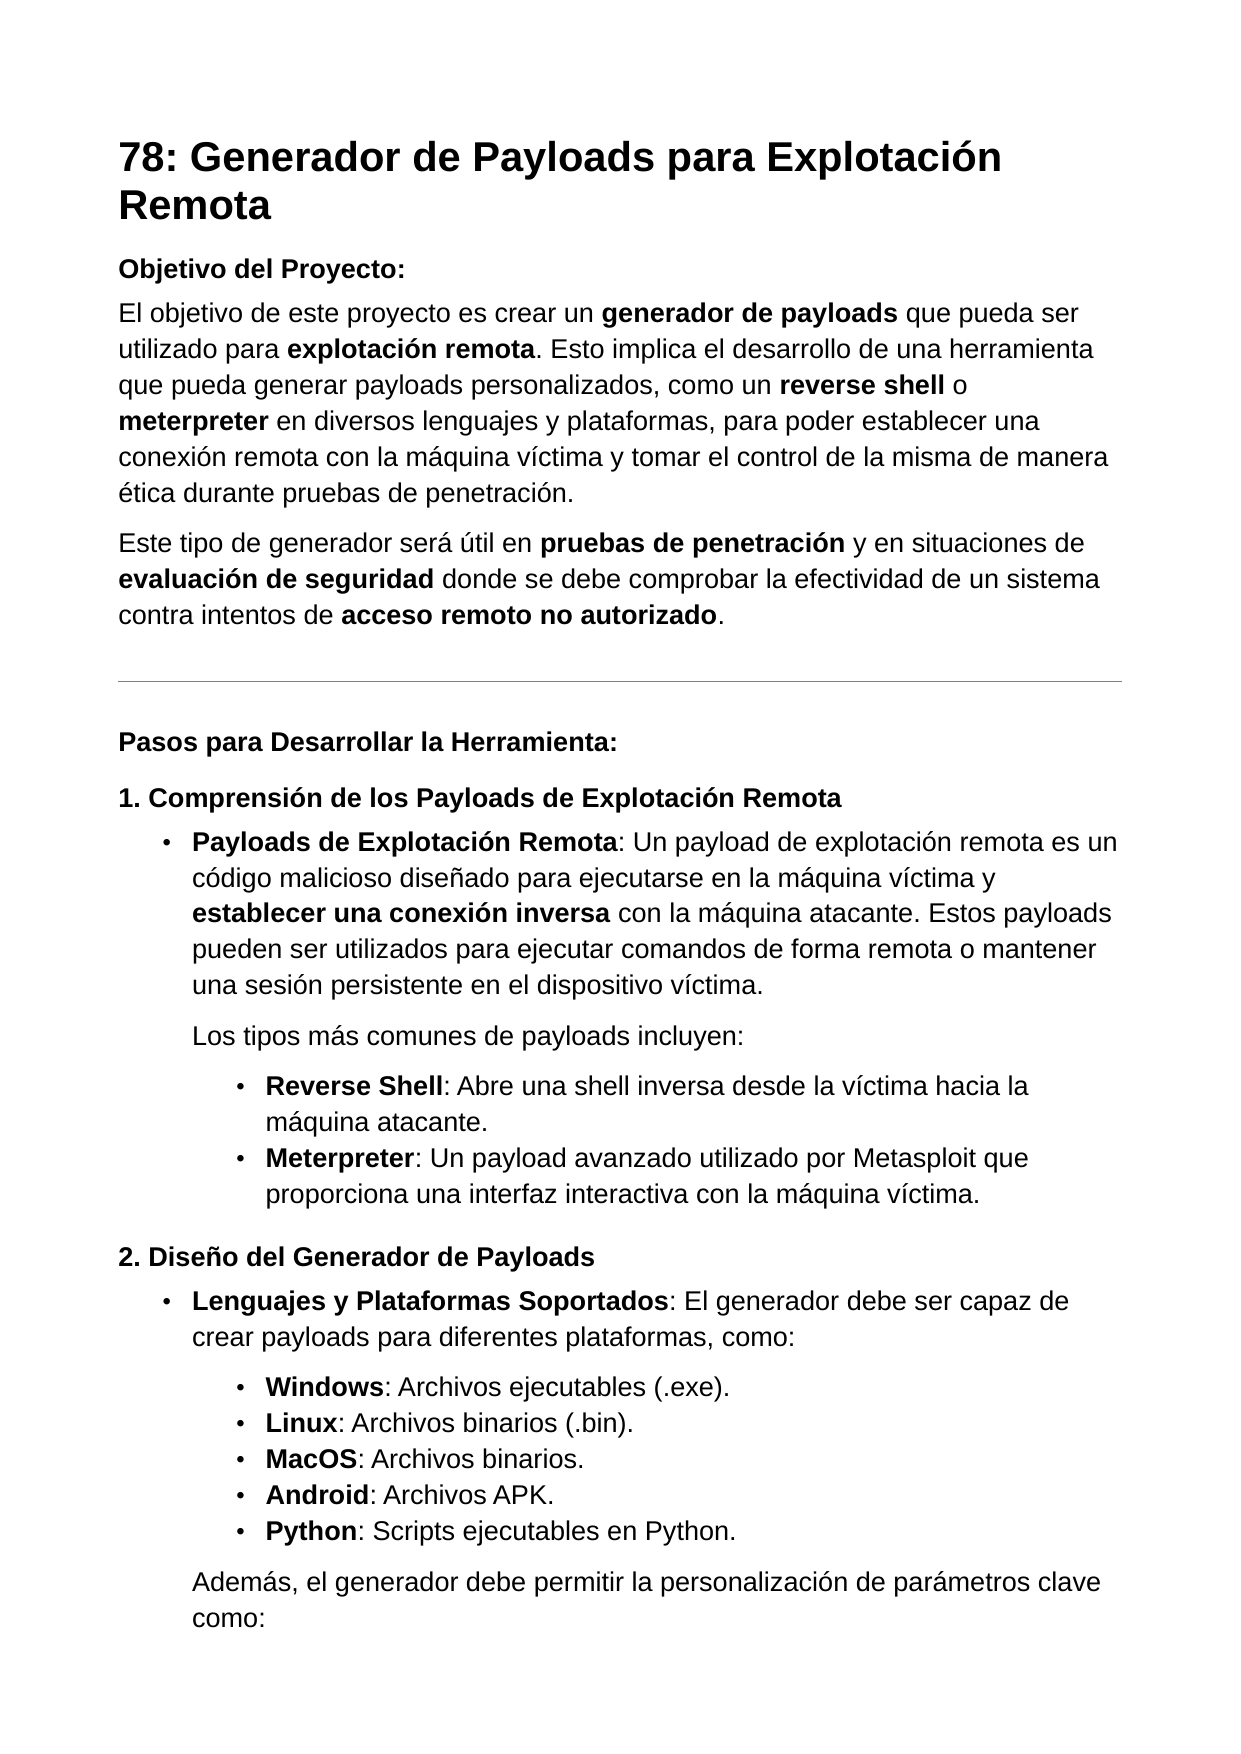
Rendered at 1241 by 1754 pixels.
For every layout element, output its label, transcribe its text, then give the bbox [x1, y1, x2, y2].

text El objetivo de este proyecto es crear un generador de payloads que pueda ser utilizado para explotación remota. Esto implica el desarrollo de una herramienta que pueda generar payloads personalizados, como un reverse shell o meterpreter en diversos lenguajes y plataformas, para poder establecer una conexión remota con la máquina víctima y tomar el control de la misma de manera ética durante pruebas de penetración. [118, 297, 1122, 508]
subtitle 2. Diseño del Generador de Payloads [118, 1241, 1122, 1272]
subtitle Objetivo del Proyecto: [118, 253, 1122, 285]
list Python: Scripts ejecutables en Python. [236, 1515, 1122, 1546]
subtitle 78: Generador de Payloads para Explotación Remota [118, 133, 1122, 228]
list Lenguajes y Plataformas Soportados: El generador debe ser capaz de crear payloads para diferentes plataformas, como: [162, 1285, 1122, 1352]
list Reverse Shell: Abre una shell inversa desde la víctima hacia la máquina atacante. [236, 1070, 1122, 1138]
list Meterpreter: Un payload avanzado utilizado por Metasploit que proporciona una interfaz interactiva con la máquina víctima. [236, 1142, 1122, 1209]
list Payloads de Explotación Remota: Un payload de explotación remota es un código malicioso diseñado para ejecutarse en la máquina víctima y establecer una conexión inversa con la máquina atacante. Estos payloads pueden ser utilizados para ejecutar comandos de forma remota o mantener una sesión persistente en el dispositivo víctima. [162, 826, 1122, 1001]
list Android: Archivos APK. [236, 1479, 1122, 1511]
list Además, el generador debe permitir la personalización de parámetros clave como: [162, 1566, 1122, 1633]
text Este tipo de generador será útil en pruebas de penetración y en situaciones de evaluación de seguridad donde se debe comprobar la efectividad de un sistema contra intentos de acceso remoto no autorizado. [118, 527, 1122, 631]
list Los tipos más comunes de payloads incluyen: [162, 1020, 1122, 1051]
list Linux: Archivos binarios (.bin). [236, 1407, 1122, 1439]
subtitle 1. Comprensión de los Payloads de Explotación Remota [118, 782, 1122, 813]
list MacOS: Archivos binarios. [236, 1443, 1122, 1474]
list Windows: Archivos ejecutables (.exe). [236, 1371, 1122, 1403]
subtitle Pasos para Desarrollar la Herramienta: [118, 726, 1122, 757]
